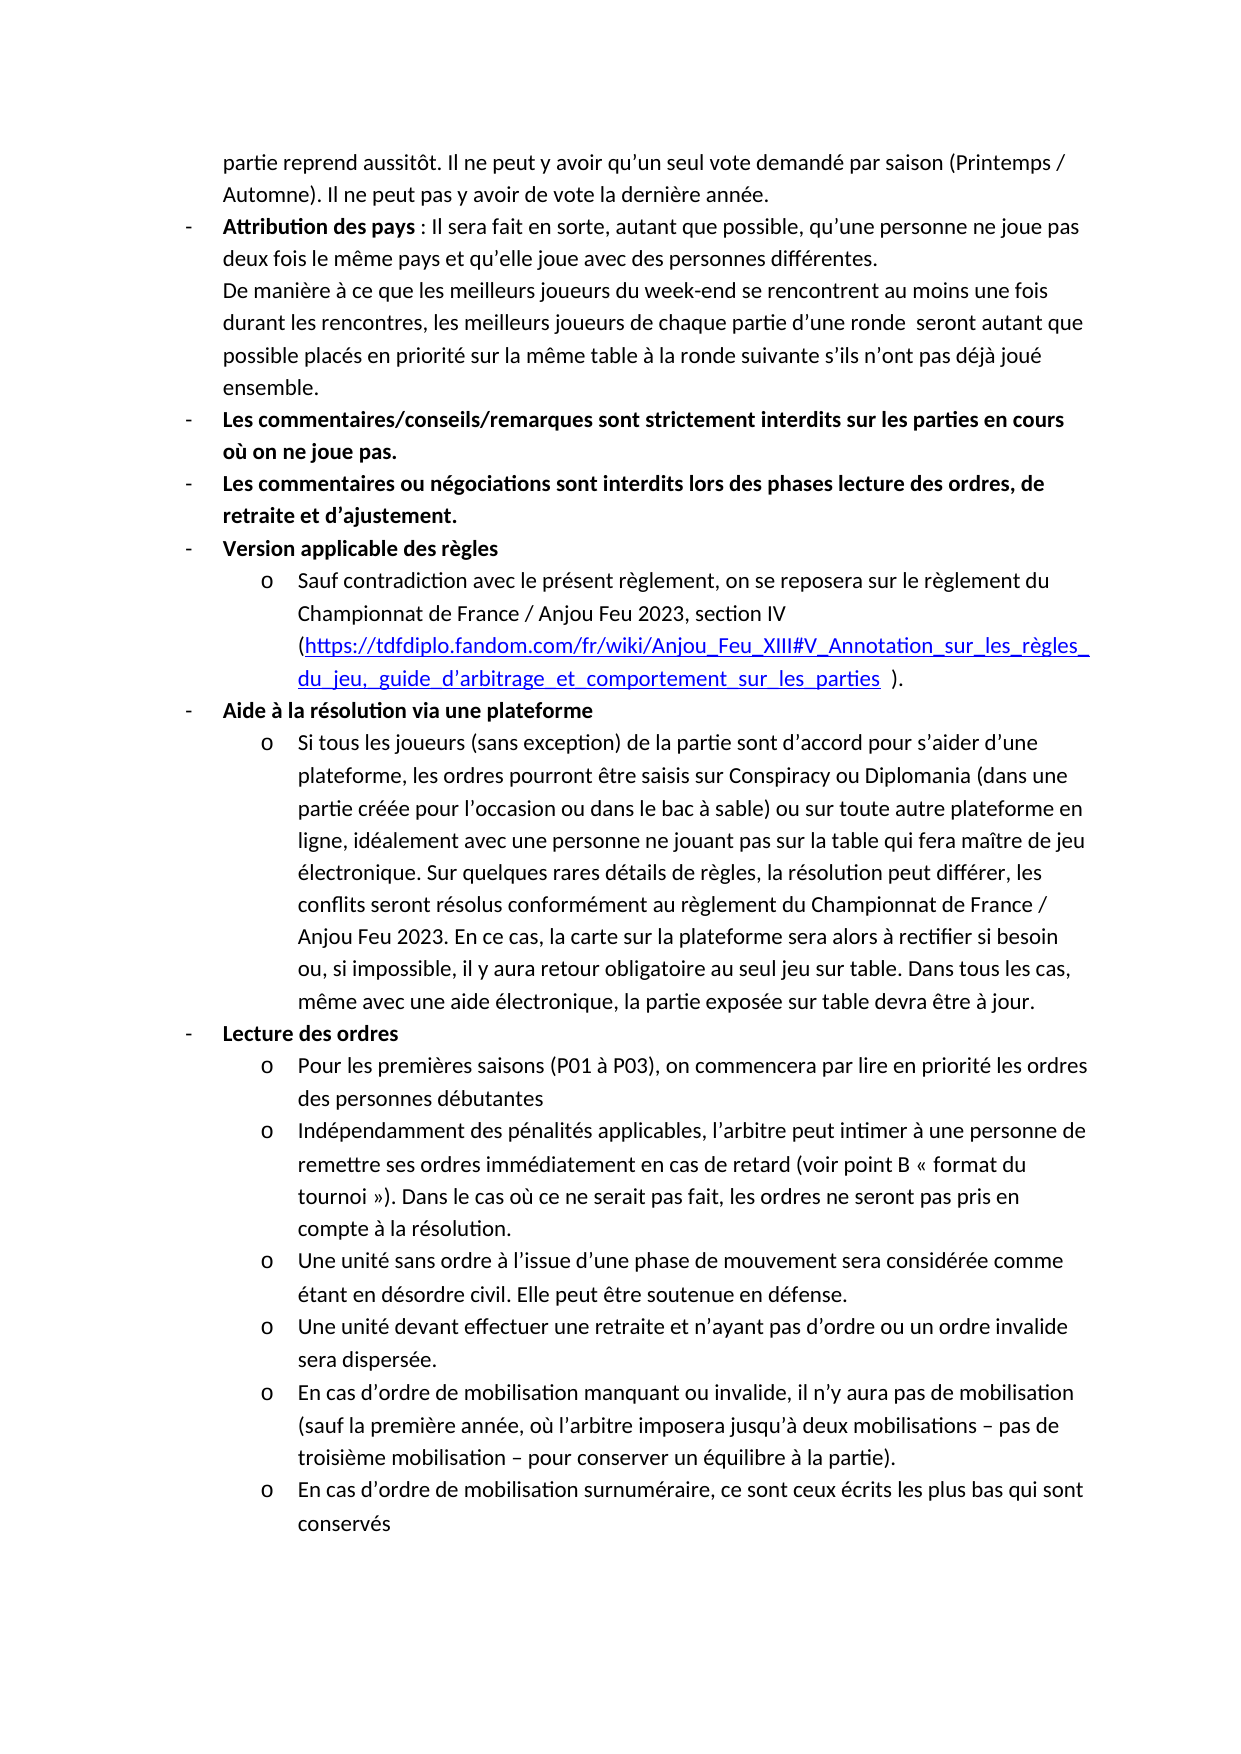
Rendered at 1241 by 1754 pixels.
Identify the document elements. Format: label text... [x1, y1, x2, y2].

list Version applicable des règles [185, 534, 1093, 562]
list Indépendamment des pénalités applicables, l’arbitre peut intimer à une personne de remettre ses ordres immédiatement en cas de retard (voir point B « format du tournoi »). Dans le cas où ce ne serait pas fait, les ordres ne seront pas pris en compte à la résolution. [260, 1117, 1093, 1242]
list Les commentaires ou négociations sont interdits lors des phases lecture des ordres, de retraite et d’ajustement. [185, 469, 1093, 530]
list Aide à la résolution via une plateforme [185, 696, 1093, 724]
list partie reprend aussitôt. Il ne peut y avoir qu’un seul vote demandé par saison (Printemps / Automne). Il ne peut pas y avoir de vote la dernière année. [185, 148, 1093, 208]
list Attribution des pays : Il sera fait en sorte, autant que possible, qu’une personne ne joue pas deux fois le même pays et qu’elle joue avec des personnes différentes. De manière à ce que les meilleurs joueurs du week-end se rencontrent au moins une fois durant les rencontres, les meilleurs joueurs de chaque partie d’une ronde seront autant que possible placés en priorité sur la même table à la ronde suivante s’ils n’ont pas déjà joué ensemble. [185, 212, 1093, 401]
list Une unité sans ordre à l’issue d’une phase de mouvement sera considérée comme étant en désordre civil. Elle peut être soutenue en défense. [260, 1247, 1093, 1308]
list Une unité devant effectuer une retraite et n’ayant pas d’ordre ou un ordre invalide sera dispersée. [260, 1312, 1093, 1373]
list Pour les premières saisons (P01 à P03), on commencera par lire en priorité les ordres des personnes débutantes [260, 1051, 1093, 1112]
list En cas d’ordre de mobilisation surnuméraire, ce sont ceux écrits les plus bas qui sont conservés [260, 1475, 1093, 1537]
list Les commentaires/conseils/remarques sont strictement interdits sur les parties en cours où on ne joue pas. [185, 405, 1093, 465]
list Si tous les joueurs (sans exception) de la partie sont d’accord pour s’aider d’une plateforme, les ordres pourront être saisis sur Conspiracy ou Diplomania (dans une partie créée pour l’occasion ou dans le bac à sable) ou sur toute autre plateforme en ligne, idéalement avec une personne ne jouant pas sur la table qui fera maître de jeu électronique. Sur quelques rares détails de règles, la résolution peut différer, les conflits seront résolus conformément au règlement du Championnat de France / Anjou Feu 2023. En ce cas, la carte sur la plateforme sera alors à rectifier si besoin ou, si impossible, il y aura retour obligatoire au seul jeu sur table. Dans tous les cas, même avec une aide électronique, la partie exposée sur table devra être à jour. [260, 728, 1093, 1015]
list En cas d’ordre de mobilisation manquant ou invalide, il n’y aura pas de mobilisation (sauf la première année, où l’arbitre imposera jusqu’à deux mobilisations – pas de troisième mobilisation – pour conserver un équilibre à la partie). [260, 1378, 1093, 1471]
list Lecture des ordres [185, 1019, 1093, 1047]
list Sauf contradiction avec le présent règlement, on se reposera sur le règlement du Championnat de France / Anjou Feu 2023, section IV (https://tdfdiplo.fandom.com/fr/wiki/Anjou_Feu_XIII#V_Annotation_sur_les_règles_du_jeu,_guide_d’arbitrage_et_comportement_sur_les_parties ). [260, 566, 1093, 692]
